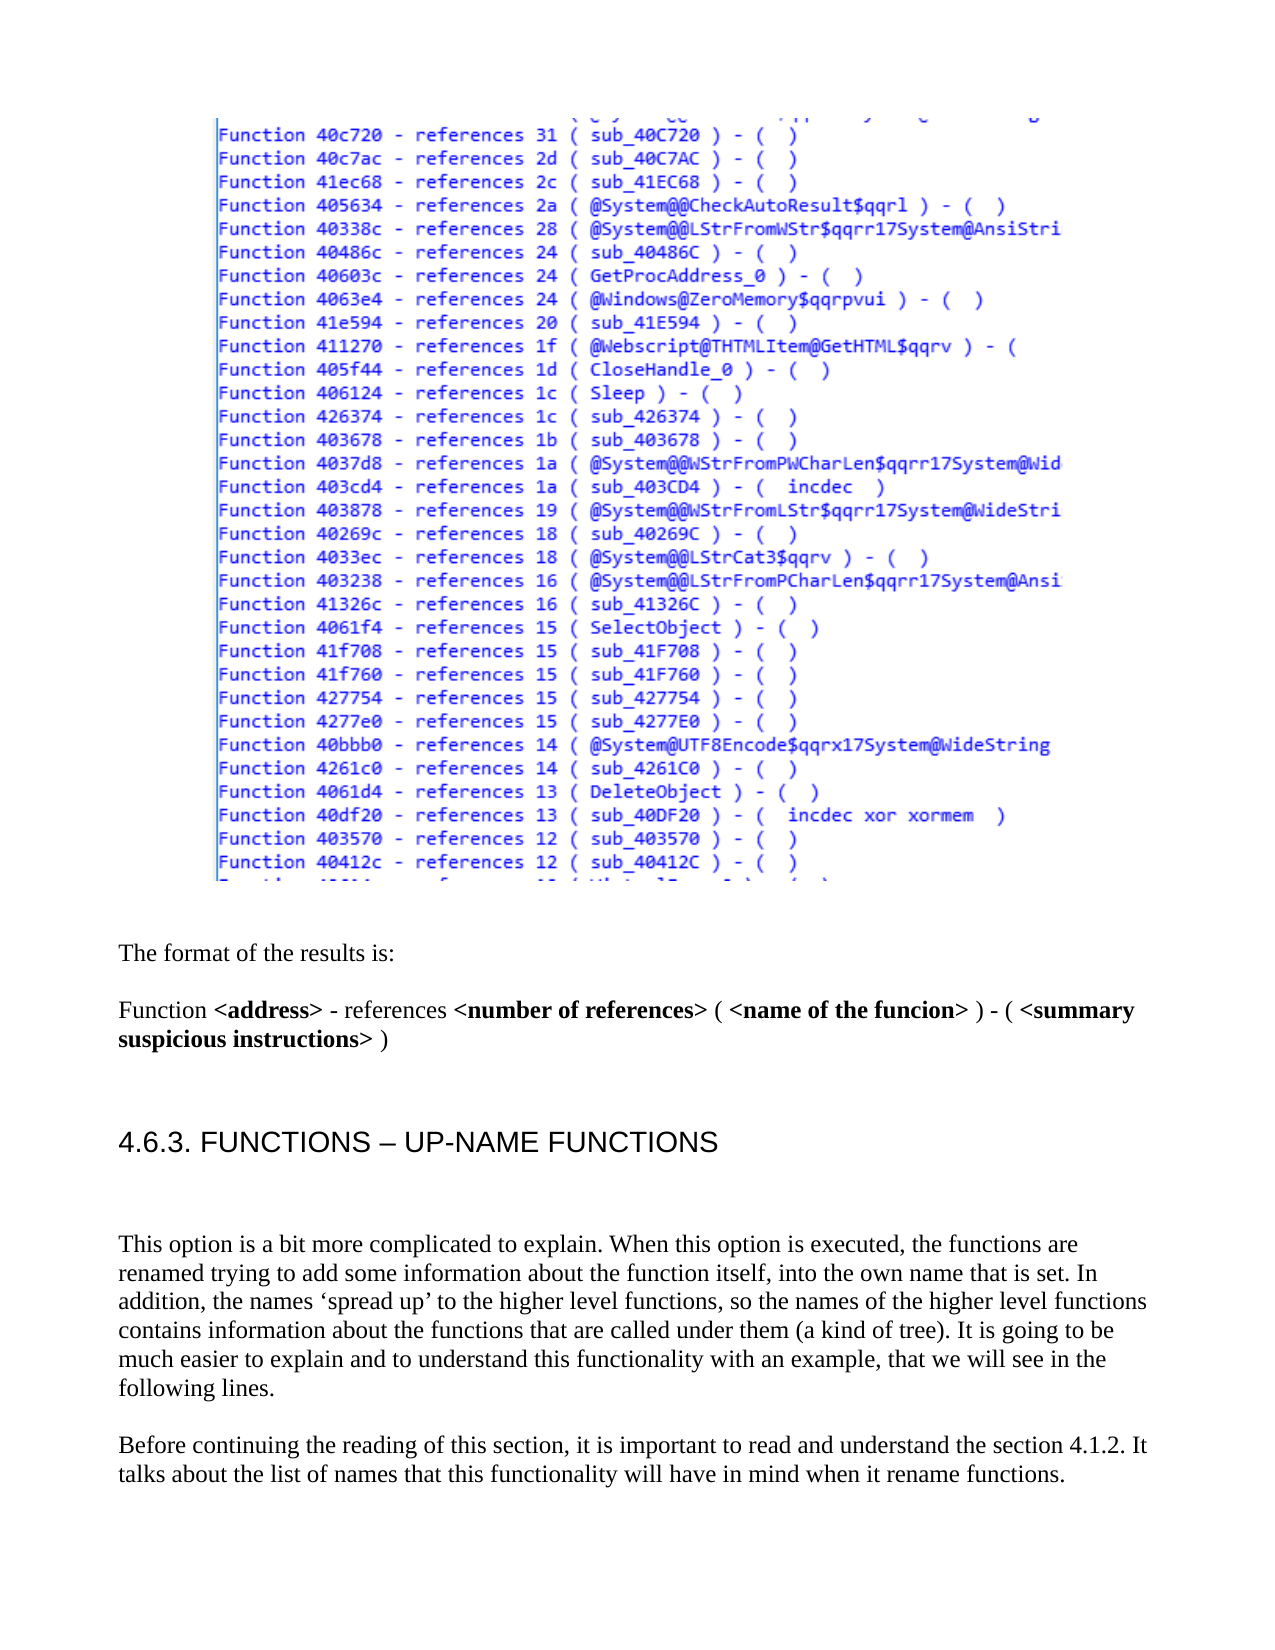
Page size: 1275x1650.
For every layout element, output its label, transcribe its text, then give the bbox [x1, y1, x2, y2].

subtitle 4.6.3. FUNCTIONS – UP-NAME FUNCTIONS [118, 1125, 1157, 1159]
text Before continuing the reading of this section, it is important to read and understand the section 4.1.2. It talks about the list of names that this functionality will have in mind when it rename functions. [118, 1430, 1157, 1488]
picture [212, 118, 1063, 881]
text Function <address> - references <number of references> ( <name of the funcion> ) - ( <summary suspicious instructions> ) [118, 996, 1157, 1053]
text This option is a bit more complicated to explain. When this option is executed, the functions are renamed trying to add some information about the function itself, into the own name that is set. In addition, the names ‘spread up’ to the higher level functions, so the names of the higher level functions contains information about the functions that are called under them (a kind of tree). It is going to be much easier to explain and to understand this functionality with an example, that we will see in the following lines. [118, 1229, 1157, 1401]
text The format of the results is: [118, 938, 1157, 967]
